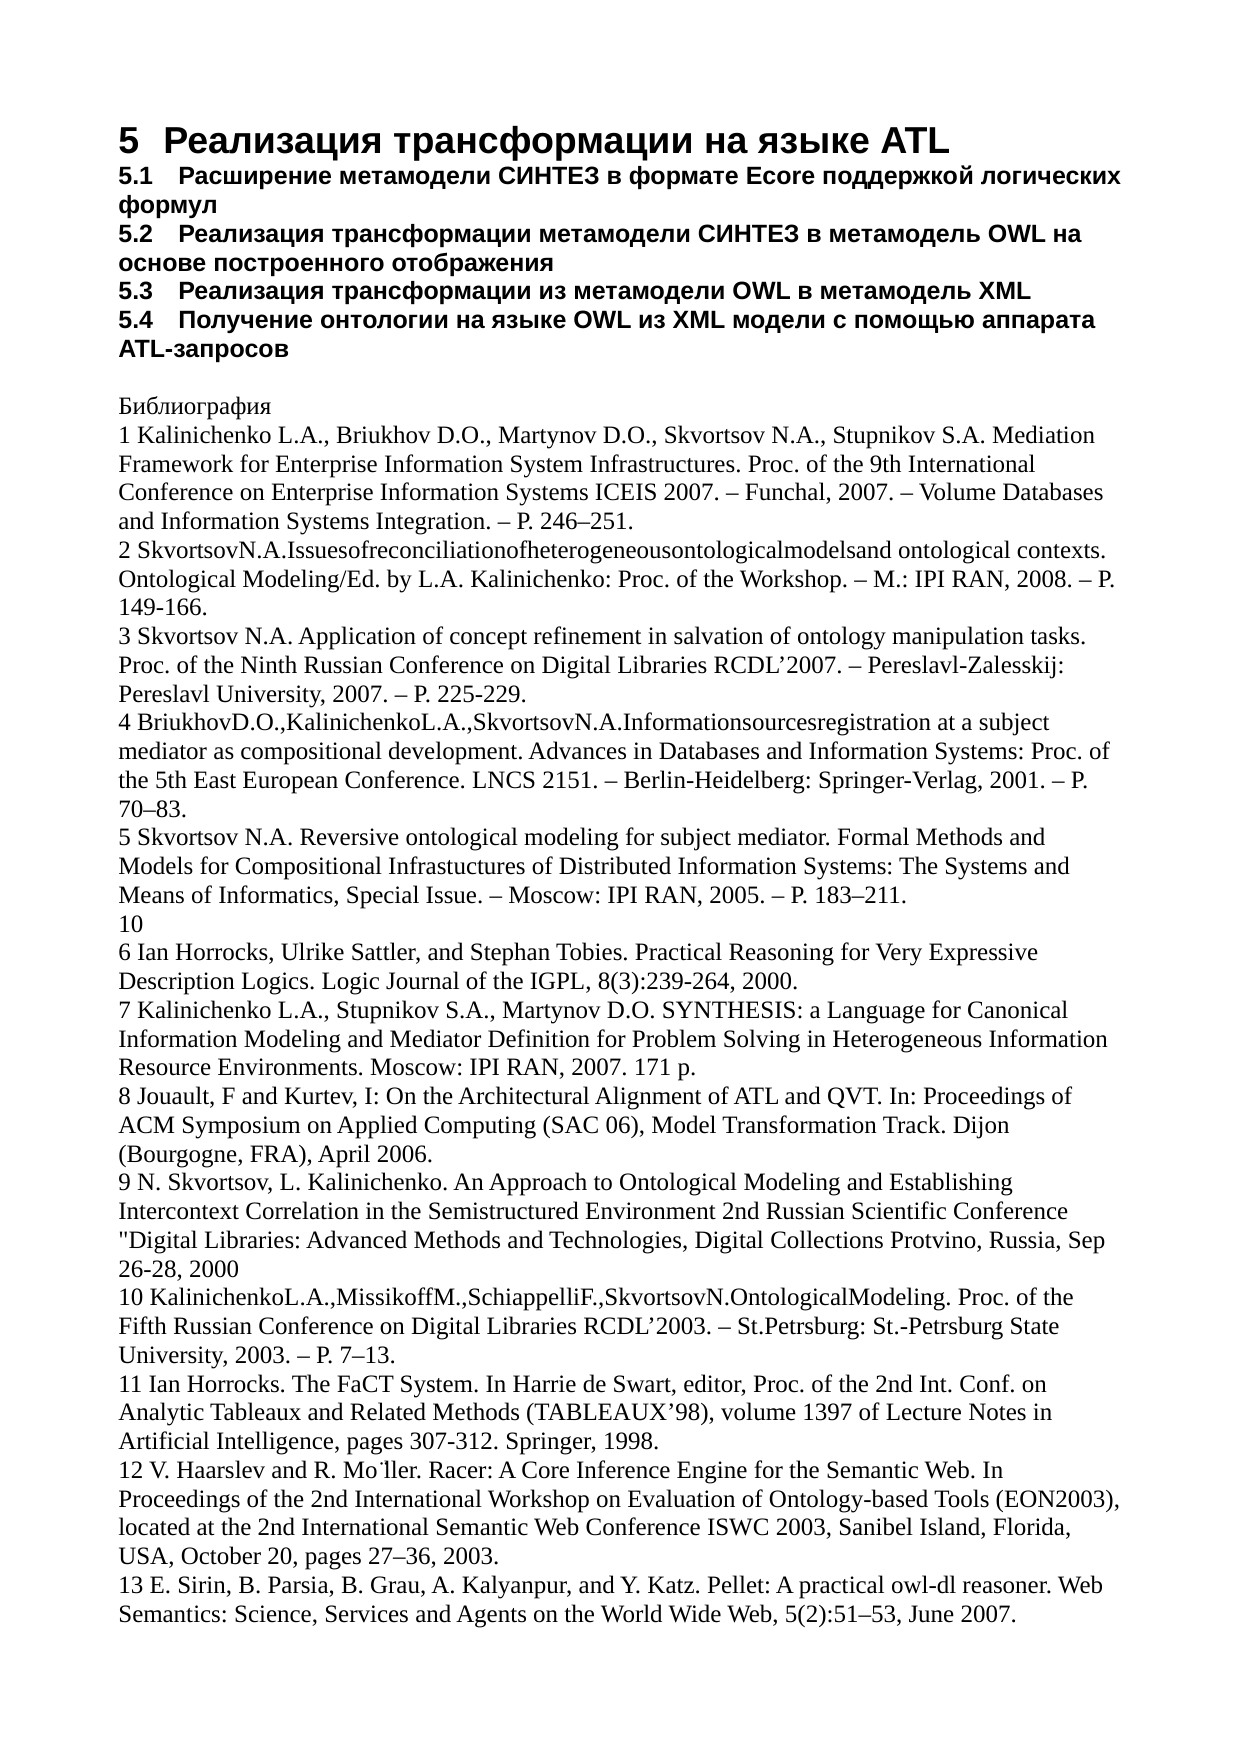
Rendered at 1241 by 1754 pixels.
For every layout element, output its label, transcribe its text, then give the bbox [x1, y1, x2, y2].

text 5 Skvortsov N.A. Reversive ontological modeling for subject mediator. Formal Methods and Models for Compositional Infrastuctures of Distributed Information Systems: The Systems and Means of Informatics, Special Issue. – Moscow: IPI RAN, 2005. – P. 183–211. [118, 822, 1122, 909]
text Библиография [118, 391, 1122, 420]
text 3 Skvortsov N.A. Application of concept refinement in salvation of ontology manipulation tasks. Proc. of the Ninth Russian Conference on Digital Libraries RCDL’2007. – Pereslavl-Zalesskij: Pereslavl University, 2007. – P. 225-229. [118, 621, 1122, 707]
subtitle Расширение метамодели СИНТЕЗ в формате Ecore поддержкой логических формул [118, 161, 1122, 219]
subtitle Реализация трансформации метамодели СИНТЕЗ в метамодель OWL на основе построенного отображения [118, 219, 1122, 276]
text 2 SkvortsovN.A.Issuesofreconciliationofheterogeneousontologicalmodelsand ontological contexts. Ontological Modeling/Ed. by L.A. Kalinichenko: Proc. of the Workshop. – M.: IPI RAN, 2008. – P. 149-166. [118, 535, 1122, 621]
subtitle Реализация трансформации на языке ATL [118, 118, 1122, 161]
text 10 KalinichenkoL.A.,MissikoffM.,SchiappelliF.,SkvortsovN.OntologicalModeling. Proc. of the Fifth Russian Conference on Digital Libraries RCDL’2003. – St.Petrsburg: St.-Petrsburg State University, 2003. – P. 7–13. [118, 1282, 1122, 1369]
text 7 Kalinichenko L.A., Stupnikov S.A., Martynov D.O. SYNTHESIS: a Language for Canonical Information Modeling and Mediator Definition for Problem Solving in Heterogeneous Information Resource Environments. Moscow: IPI RAN, 2007. 171 p. [118, 995, 1122, 1081]
text 11 Ian Horrocks. The FaCT System. In Harrie de Swart, editor, Proc. of the 2nd Int. Conf. on Analytic Tableaux and Related Methods (TABLEAUX’98), volume 1397 of Lecture Notes in Artificial Intelligence, pages 307-312. Springer, 1998. [118, 1369, 1122, 1455]
text 1 Kalinichenko L.A., Briukhov D.O., Martynov D.O., Skvortsov N.A., Stupnikov S.A. Mediation Framework for Enterprise Information System Infrastructures. Proc. of the 9th International Conference on Enterprise Information Systems ICEIS 2007. – Funchal, 2007. – Volume Databases and Information Systems Integration. – P. 246–251. [118, 420, 1122, 535]
subtitle Реализация трансформации из метамодели OWL в метамодель XML [118, 276, 1122, 305]
text 9 N. Skvortsov, L. Kalinichenko. An Approach to Ontological Modeling and Establishing Intercontext Correlation in the Semistructured Environment 2nd Russian Scientific Conference "Digital Libraries: Advanced Methods and Technologies, Digital Collections Protvino, Russia, Sep 26-28, 2000 [118, 1167, 1122, 1282]
text 13 E. Sirin, B. Parsia, B. Grau, A. Kalyanpur, and Y. Katz. Pellet: A practical owl-dl reasoner. Web Semantics: Science, Services and Agents on the World Wide Web, 5(2):51–53, June 2007. [118, 1570, 1122, 1627]
subtitle Получение онтологии на языке OWL из XML модели с помощью аппарата ATL-запросов [118, 305, 1122, 362]
text 12 V. Haarslev and R. Mo ̈ller. Racer: A Core Inference Engine for the Semantic Web. In Proceedings of the 2nd International Workshop on Evaluation of Ontology-based Tools (EON2003), located at the 2nd International Semantic Web Conference ISWC 2003, Sanibel Island, Florida, USA, October 20, pages 27–36, 2003. [118, 1455, 1122, 1570]
text 6 Ian Horrocks, Ulrike Sattler, and Stephan Tobies. Practical Reasoning for Very Expressive Description Logics. Logic Journal of the IGPL, 8(3):239-264, 2000. [118, 937, 1122, 995]
text 4 BriukhovD.O.,KalinichenkoL.A.,SkvortsovN.A.Informationsourcesregistration at a subject mediator as compositional development. Advances in Databases and Information Systems: Proc. of the 5th East European Conference. LNCS 2151. – Berlin-Heidelberg: Springer-Verlag, 2001. – P. 70–83. [118, 707, 1122, 822]
text 8 Jouault, F and Kurtev, I: On the Architectural Alignment of ATL and QVT. In: Proceedings of ACM Symposium on Applied Computing (SAC 06), Model Transformation Track. Dijon (Bourgogne, FRA), April 2006. [118, 1081, 1122, 1167]
text 10 [118, 909, 1122, 937]
